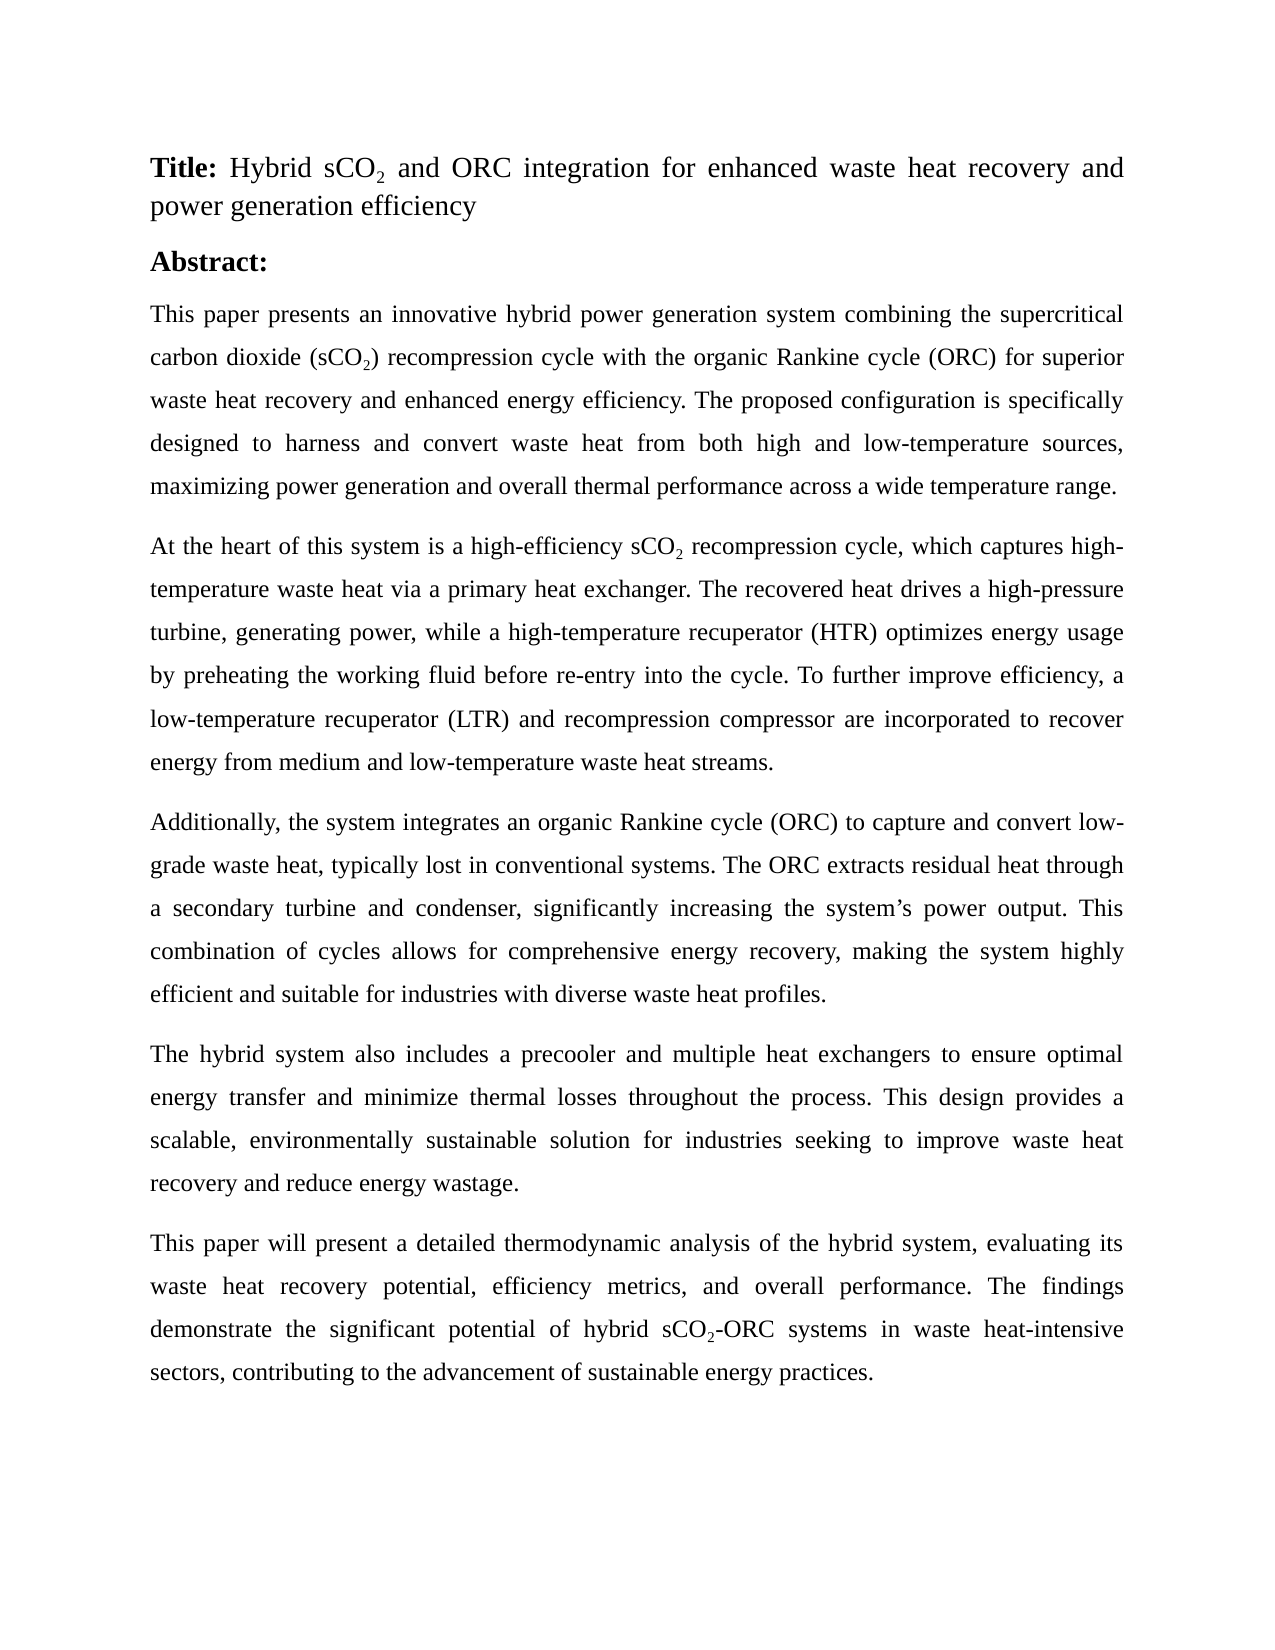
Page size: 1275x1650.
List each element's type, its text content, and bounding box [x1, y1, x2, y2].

text Additionally, the system integrates an organic Rankine cycle (ORC) to capture and convert low-grade waste heat, typically lost in conventional systems. The ORC extracts residual heat through a secondary turbine and condenser, significantly increasing the system’s power output. This combination of cycles allows for comprehensive energy recovery, making the system highly efficient and suitable for industries with diverse waste heat profiles. [150, 807, 1125, 1008]
text Abstract: [150, 244, 1125, 277]
text This paper will present a detailed thermodynamic analysis of the hybrid system, evaluating its waste heat recovery potential, efficiency metrics, and overall performance. The findings demonstrate the significant potential of hybrid sCO₂-ORC systems in waste heat-intensive sectors, contributing to the advancement of sustainable energy practices. [150, 1228, 1125, 1386]
text The hybrid system also includes a precooler and multiple heat exchangers to ensure optimal energy transfer and minimize thermal losses throughout the process. This design provides a scalable, environmentally sustainable solution for industries seeking to improve waste heat recovery and reduce energy wastage. [150, 1039, 1125, 1197]
text This paper presents an innovative hybrid power generation system combining the supercritical carbon dioxide (sCO₂) recompression cycle with the organic Rankine cycle (ORC) for superior waste heat recovery and enhanced energy efficiency. The proposed configuration is specifically designed to harness and convert waste heat from both high and low-temperature sources, maximizing power generation and overall thermal performance across a wide temperature range. [150, 299, 1125, 500]
text Title: Hybrid sCO₂ and ORC integration for enhanced waste heat recovery and power generation efficiency [150, 150, 1125, 222]
text At the heart of this system is a high-efficiency sCO₂ recompression cycle, which captures high-temperature waste heat via a primary heat exchanger. The recovered heat drives a high-pressure turbine, generating power, while a high-temperature recuperator (HTR) optimizes energy usage by preheating the working fluid before re-entry into the cycle. To further improve efficiency, a low-temperature recuperator (LTR) and recompression compressor are incorporated to recover energy from medium and low-temperature waste heat streams. [150, 531, 1125, 776]
